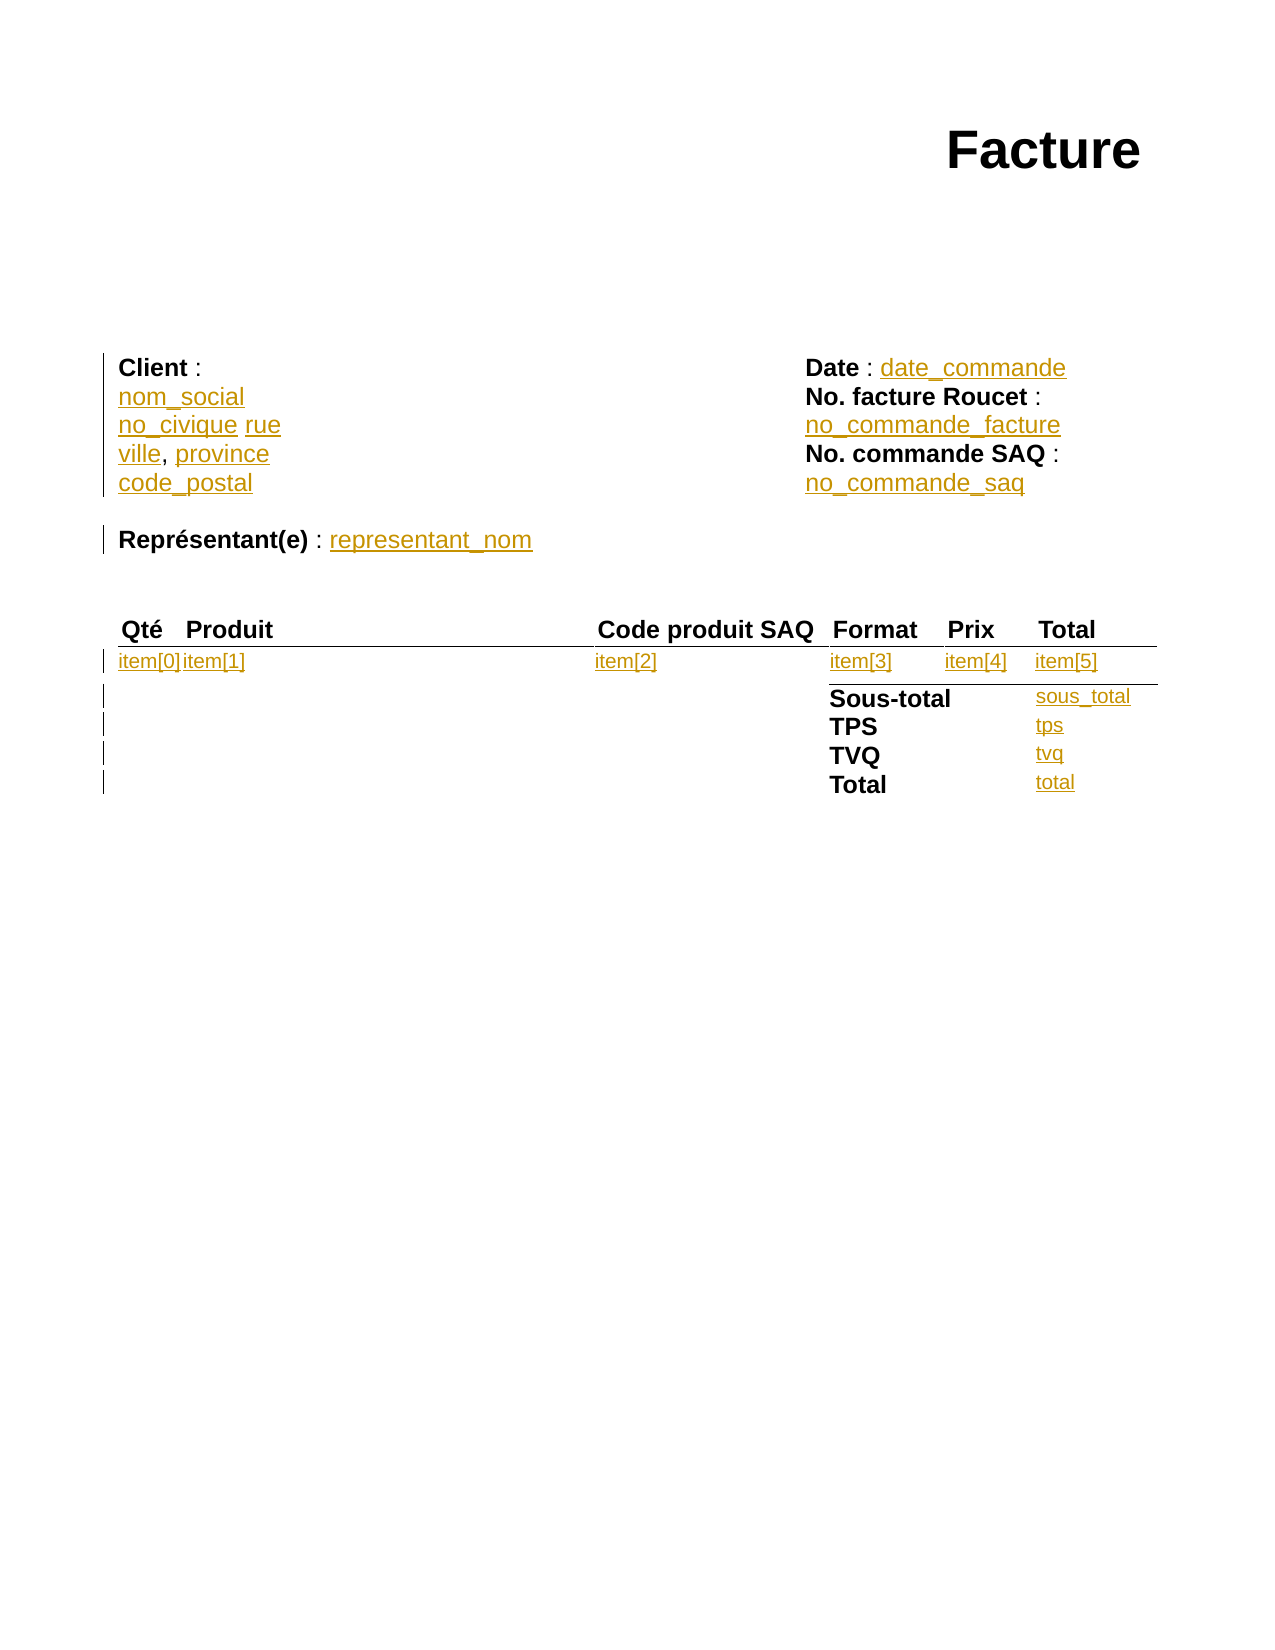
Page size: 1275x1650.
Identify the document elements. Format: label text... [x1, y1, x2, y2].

table_cell item[5] [1035, 649, 1157, 683]
table_cell item[3] [830, 649, 944, 683]
table_cell item[1] [183, 649, 594, 683]
table_cell item[0] [118, 649, 183, 683]
table_cell item[2] [595, 649, 829, 683]
table_header Code produit SAQ [595, 612, 829, 646]
table_header Produit [183, 612, 594, 646]
table_cell Total [829, 770, 1036, 799]
table_cell TPS [829, 713, 1036, 741]
table_cell tps [1036, 713, 1158, 741]
table_cell item[4] [945, 649, 1035, 683]
table_header Qté [118, 612, 183, 646]
table_header Date : date_commande No. facture Roucet : no_commande_facture No. commande SAQ : no_commande_saq [805, 353, 1156, 554]
table_header Total [1035, 612, 1157, 646]
table_header Format [830, 612, 944, 646]
table_cell total [1036, 770, 1158, 799]
table_cell TVQ [829, 741, 1036, 770]
table_header Client : nom_social no_civique rue ville, province code_postal Représentant(e) : representant_nom [118, 353, 805, 554]
text Facture [118, 118, 1157, 180]
table_header sous_total [1036, 685, 1158, 712]
table_header Prix [945, 612, 1035, 646]
table_cell tvq [1036, 741, 1158, 770]
table_header Sous-total [829, 685, 1036, 712]
